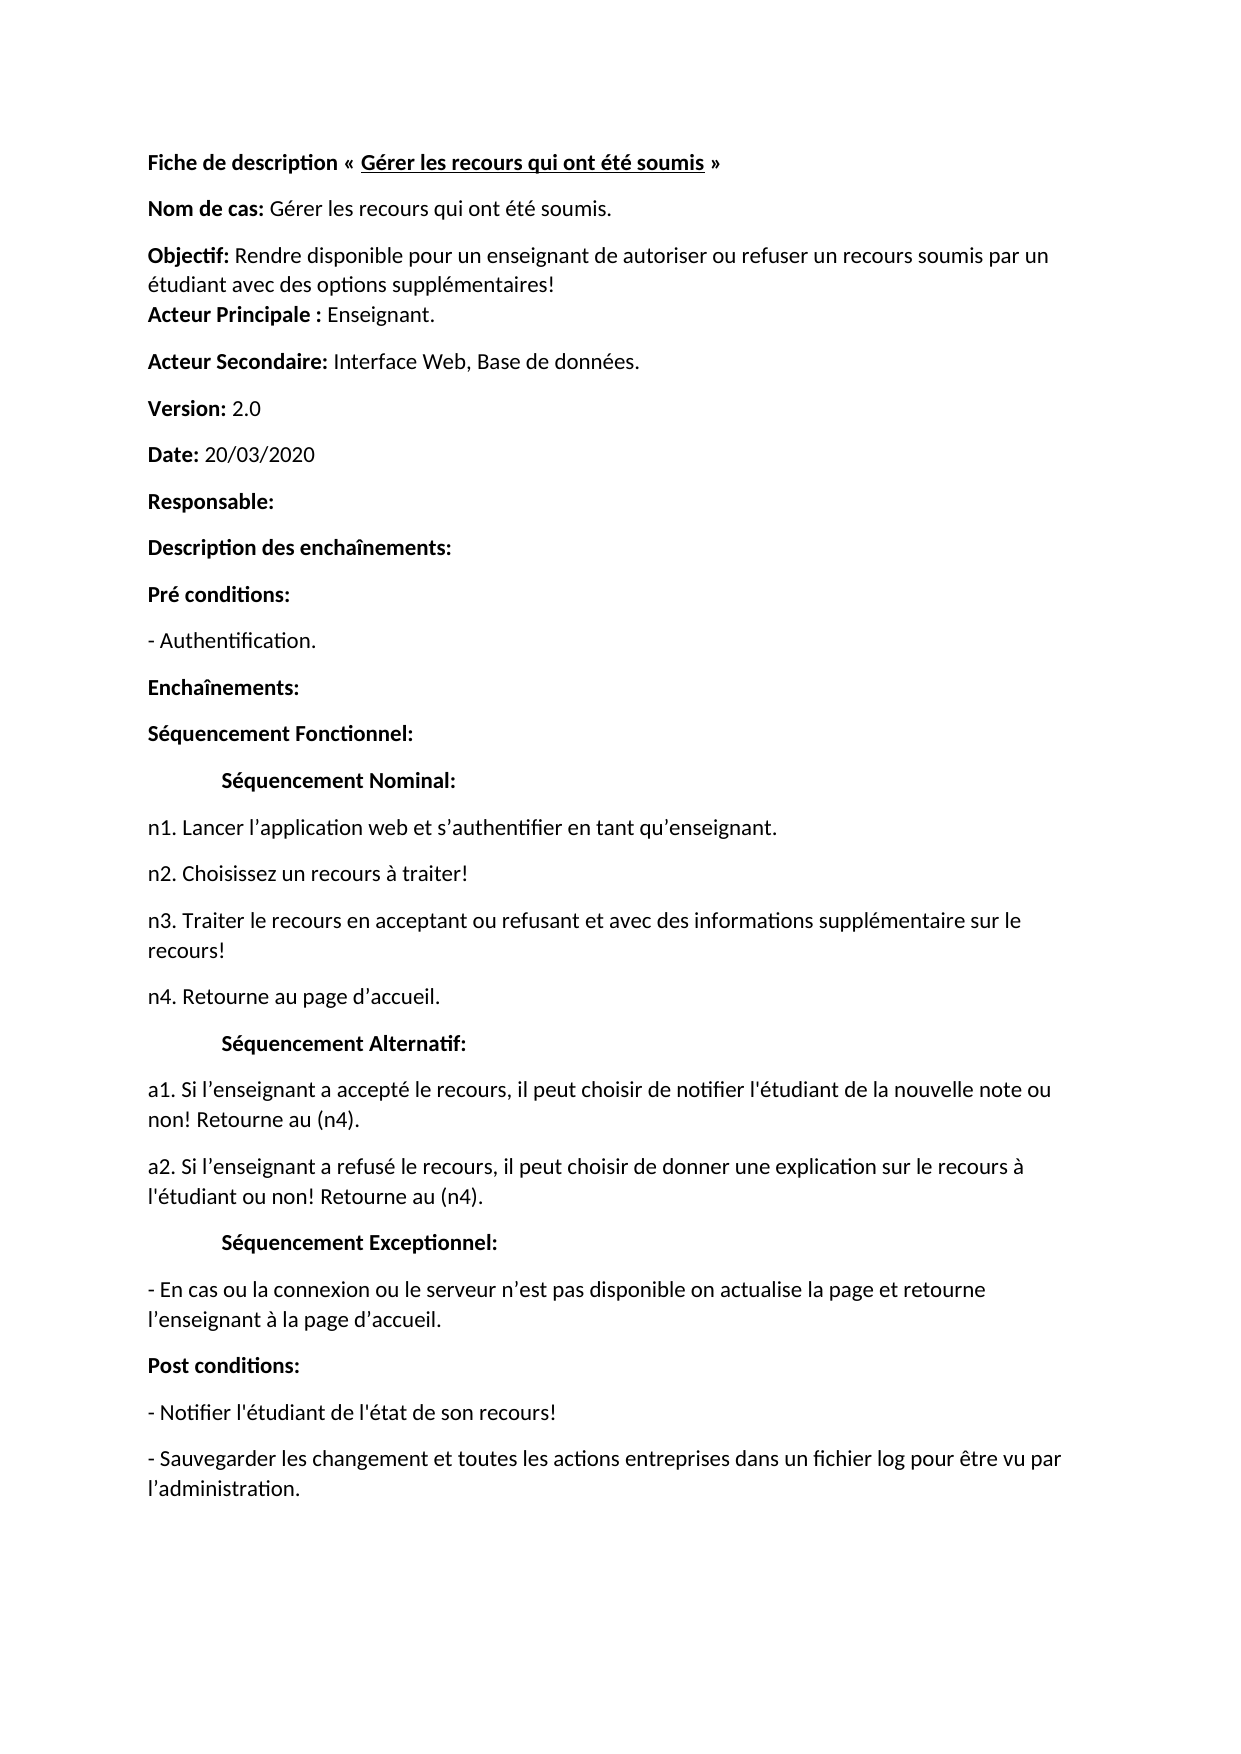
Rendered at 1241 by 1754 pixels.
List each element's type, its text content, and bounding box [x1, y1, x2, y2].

text Acteur Secondaire: Interface Web, Base de données. [148, 347, 1093, 375]
text Nom de cas: Gérer les recours qui ont été soumis. [148, 194, 1093, 222]
text Date: 20/03/2020 [148, 440, 1093, 468]
text Responsable: [148, 487, 1093, 515]
text a1. Si l’enseignant a accepté le recours, il peut choisir de notifier l'étudiant de la nouvelle note ou non! Retourne au (n4). [148, 1075, 1093, 1133]
text n3. Traiter le recours en acceptant ou refusant et avec des informations supplémentaire sur le recours! [148, 906, 1093, 964]
text Séquencement Fonctionnel: [148, 719, 1093, 748]
text a2. Si l’enseignant a refusé le recours, il peut choisir de donner une explication sur le recours à l'étudiant ou non! Retourne au (n4). [148, 1152, 1093, 1210]
text - Authentification. [148, 626, 1093, 654]
text - Sauvegarder les changement et toutes les actions entreprises dans un fichier log pour être vu par l’administration. [148, 1444, 1093, 1502]
text Pré conditions: [148, 580, 1093, 608]
text n1. Lancer l’application web et s’authentifier en tant qu’enseignant. [148, 813, 1093, 841]
text Séquencement Nominal: [148, 766, 1093, 794]
text Enchaînements: [148, 673, 1093, 701]
text Objectif: Rendre disponible pour un enseignant de autoriser ou refuser un recours soumis par un étudiant avec des options supplémentaires! Acteur Principale : Enseignant. [148, 241, 1093, 328]
text n2. Choisissez un recours à traiter! [148, 859, 1093, 887]
text - Notifier l'étudiant de l'état de son recours! [148, 1398, 1093, 1426]
text Version: 2.0 [148, 394, 1093, 422]
text - En cas ou la connexion ou le serveur n’est pas disponible on actualise la page et retourne l’enseignant à la page d’accueil. [148, 1275, 1093, 1333]
text Séquencement Alternatif: [148, 1029, 1093, 1057]
text Description des enchaînements: [148, 533, 1093, 561]
text Fiche de description « Gérer les recours qui ont été soumis » [148, 148, 1093, 176]
text Post conditions: [148, 1351, 1093, 1379]
text n4. Retourne au page d’accueil. [148, 982, 1093, 1010]
text Séquencement Exceptionnel: [148, 1228, 1093, 1256]
